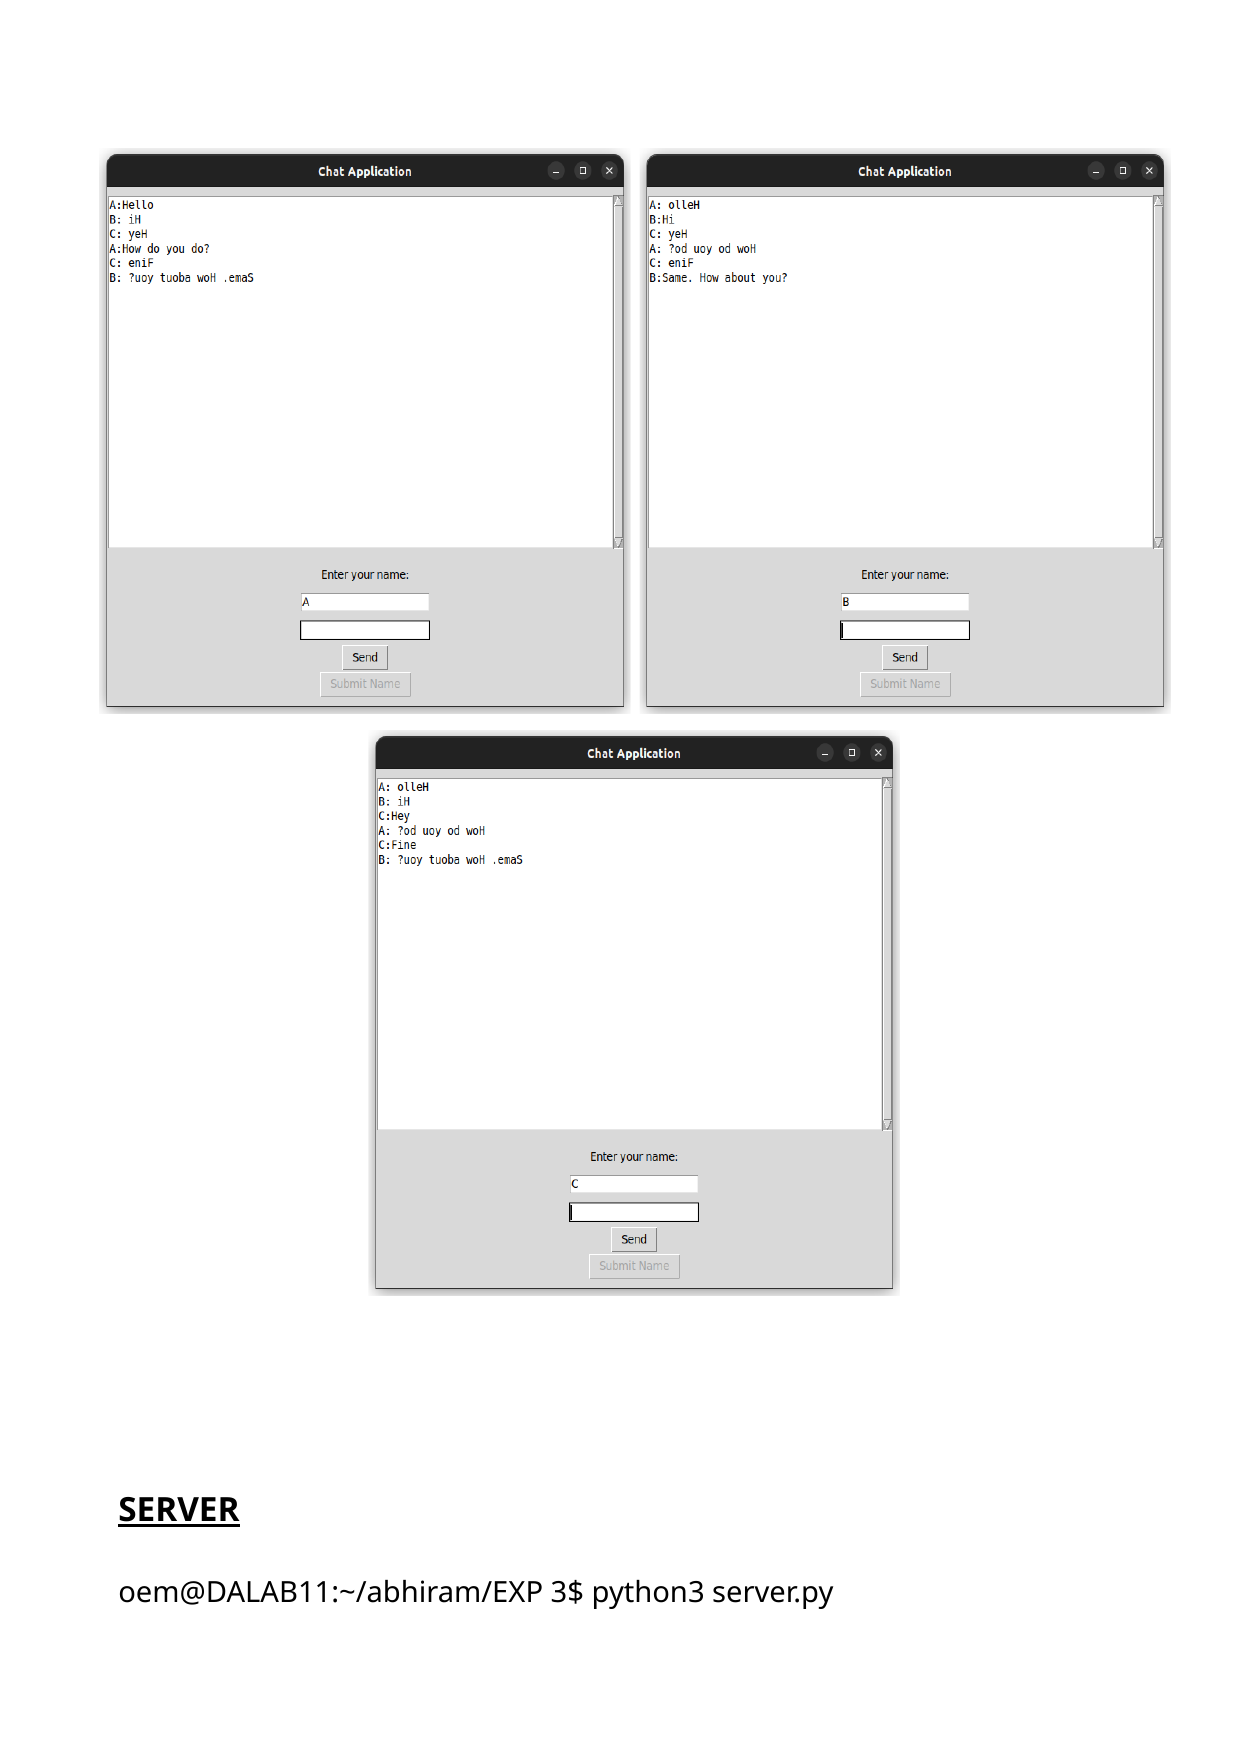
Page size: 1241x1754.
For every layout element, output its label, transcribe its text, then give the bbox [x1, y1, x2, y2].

text SERVER [118, 1486, 1122, 1532]
picture [368, 730, 900, 1296]
text oem@DALAB11:~/abhiram/EXP 3$ python3 server.py [118, 1571, 1122, 1611]
picture [99, 148, 631, 714]
picture [639, 148, 1171, 714]
